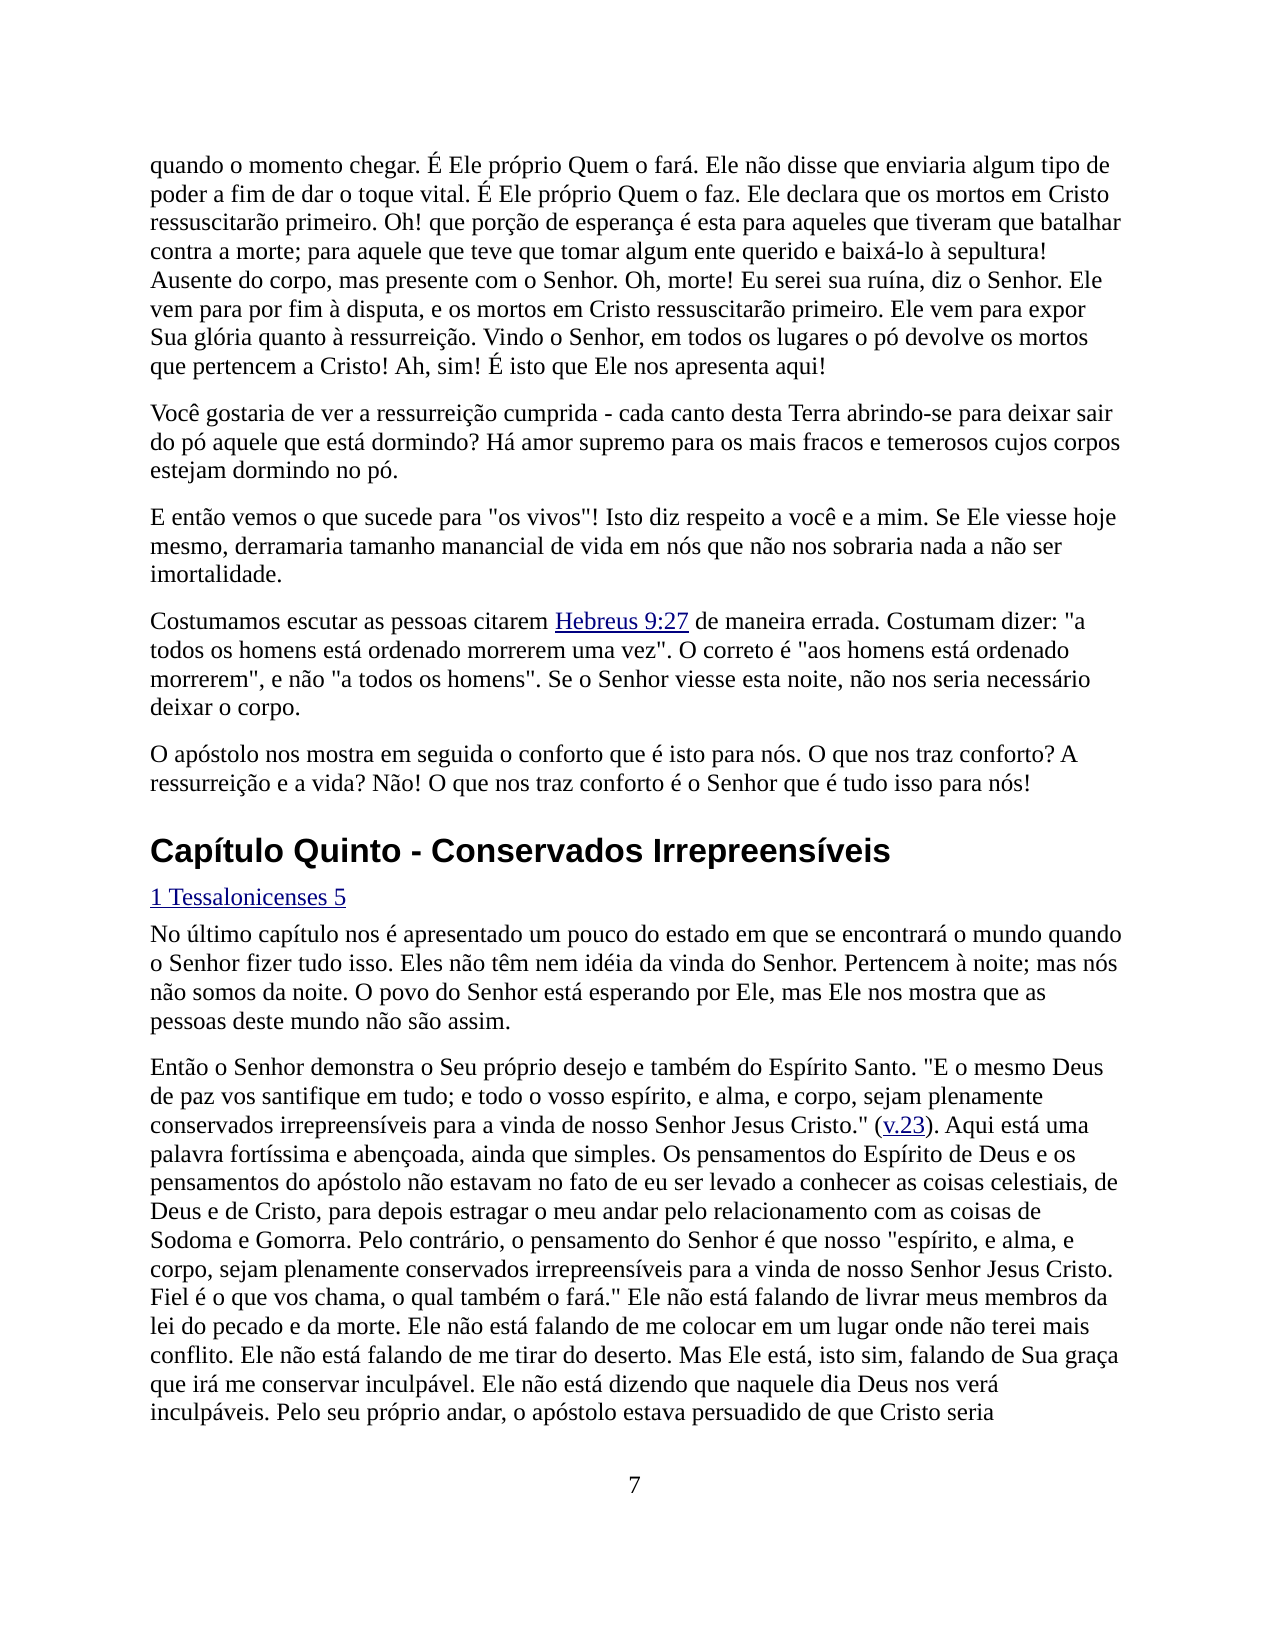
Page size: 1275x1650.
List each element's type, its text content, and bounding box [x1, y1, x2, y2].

subtitle Capítulo Quinto - Conservados Irrepreensíveis [150, 831, 1125, 869]
text No último capítulo nos é apresentado um pouco do estado em que se encontrará o mundo quando o Senhor fizer tudo isso. Eles não têm nem idéia da vinda do Senhor. Pertencem à noite; mas nós não somos da noite. O povo do Senhor está esperando por Ele, mas Ele nos mostra que as pessoas deste mundo não são assim. [150, 919, 1125, 1034]
text Você gostaria de ver a ressurreição cumprida - cada canto desta Terra abrindo-se para deixar sair do pó aquele que está dormindo? Há amor supremo para os mais fracos e temerosos cujos corpos estejam dormindo no pó. [150, 398, 1125, 484]
text Costumamos escutar as pessoas citarem Hebreus 9:27 de maneira errada. Costumam dizer: "a todos os homens está ordenado morrerem uma vez". O correto é "aos homens está ordenado morrerem", e não "a todos os homens". Se o Senhor viesse esta noite, não nos seria necessário deixar o corpo. [150, 606, 1125, 721]
text Então o Senhor demonstra o Seu próprio desejo e também do Espírito Santo. "E o mesmo Deus de paz vos santifique em tudo; e todo o vosso espírito, e alma, e corpo, sejam plenamente conservados irrepreensíveis para a vinda de nosso Senhor Jesus Cristo." (v.23). Aqui está uma palavra fortíssima e abençoada, ainda que simples. Os pensamentos do Espírito de Deus e os pensamentos do apóstolo não estavam no fato de eu ser levado a conhecer as coisas celestiais, de Deus e de Cristo, para depois estragar o meu andar pelo relacionamento com as coisas de Sodoma e Gomorra. Pelo contrário, o pensamento do Senhor é que nosso "espírito, e alma, e corpo, sejam plenamente conservados irrepreensíveis para a vinda de nosso Senhor Jesus Cristo. Fiel é o que vos chama, o qual também o fará." Ele não está falando de livrar meus membros da lei do pecado e da morte. Ele não está falando de me colocar em um lugar onde não terei mais conflito. Ele não está falando de me tirar do deserto. Mas Ele está, isto sim, falando de Sua graça que irá me conservar inculpável. Ele não está dizendo que naquele dia Deus nos verá inculpáveis. Pelo seu próprio andar, o apóstolo estava persuadido de que Cristo seria [150, 1052, 1125, 1426]
text quando o momento chegar. É Ele próprio Quem o fará. Ele não disse que enviaria algum tipo de poder a fim de dar o toque vital. É Ele próprio Quem o faz. Ele declara que os mortos em Cristo ressuscitarão primeiro. Oh! que porção de esperança é esta para aqueles que tiveram que batalhar contra a morte; para aquele que teve que tomar algum ente querido e baixá-lo à sepultura! Ausente do corpo, mas presente com o Senhor. Oh, morte! Eu serei sua ruína, diz o Senhor. Ele vem para por fim à disputa, e os mortos em Cristo ressuscitarão primeiro. Ele vem para expor Sua glória quanto à ressurreição. Vindo o Senhor, em todos os lugares o pó devolve os mortos que pertencem a Cristo! Ah, sim! É isto que Ele nos apresenta aqui! [150, 150, 1125, 380]
text O apóstolo nos mostra em seguida o conforto que é isto para nós. O que nos traz conforto? A ressurreição e a vida? Não! O que nos traz conforto é o Senhor que é tudo isso para nós! [150, 739, 1125, 797]
text 1 Tessalonicenses 5 [150, 882, 1125, 911]
text E então vemos o que sucede para "os vivos"! Isto diz respeito a você e a mim. Se Ele viesse hoje mesmo, derramaria tamanho manancial de vida em nós que não nos sobraria nada a não ser imortalidade. [150, 502, 1125, 588]
